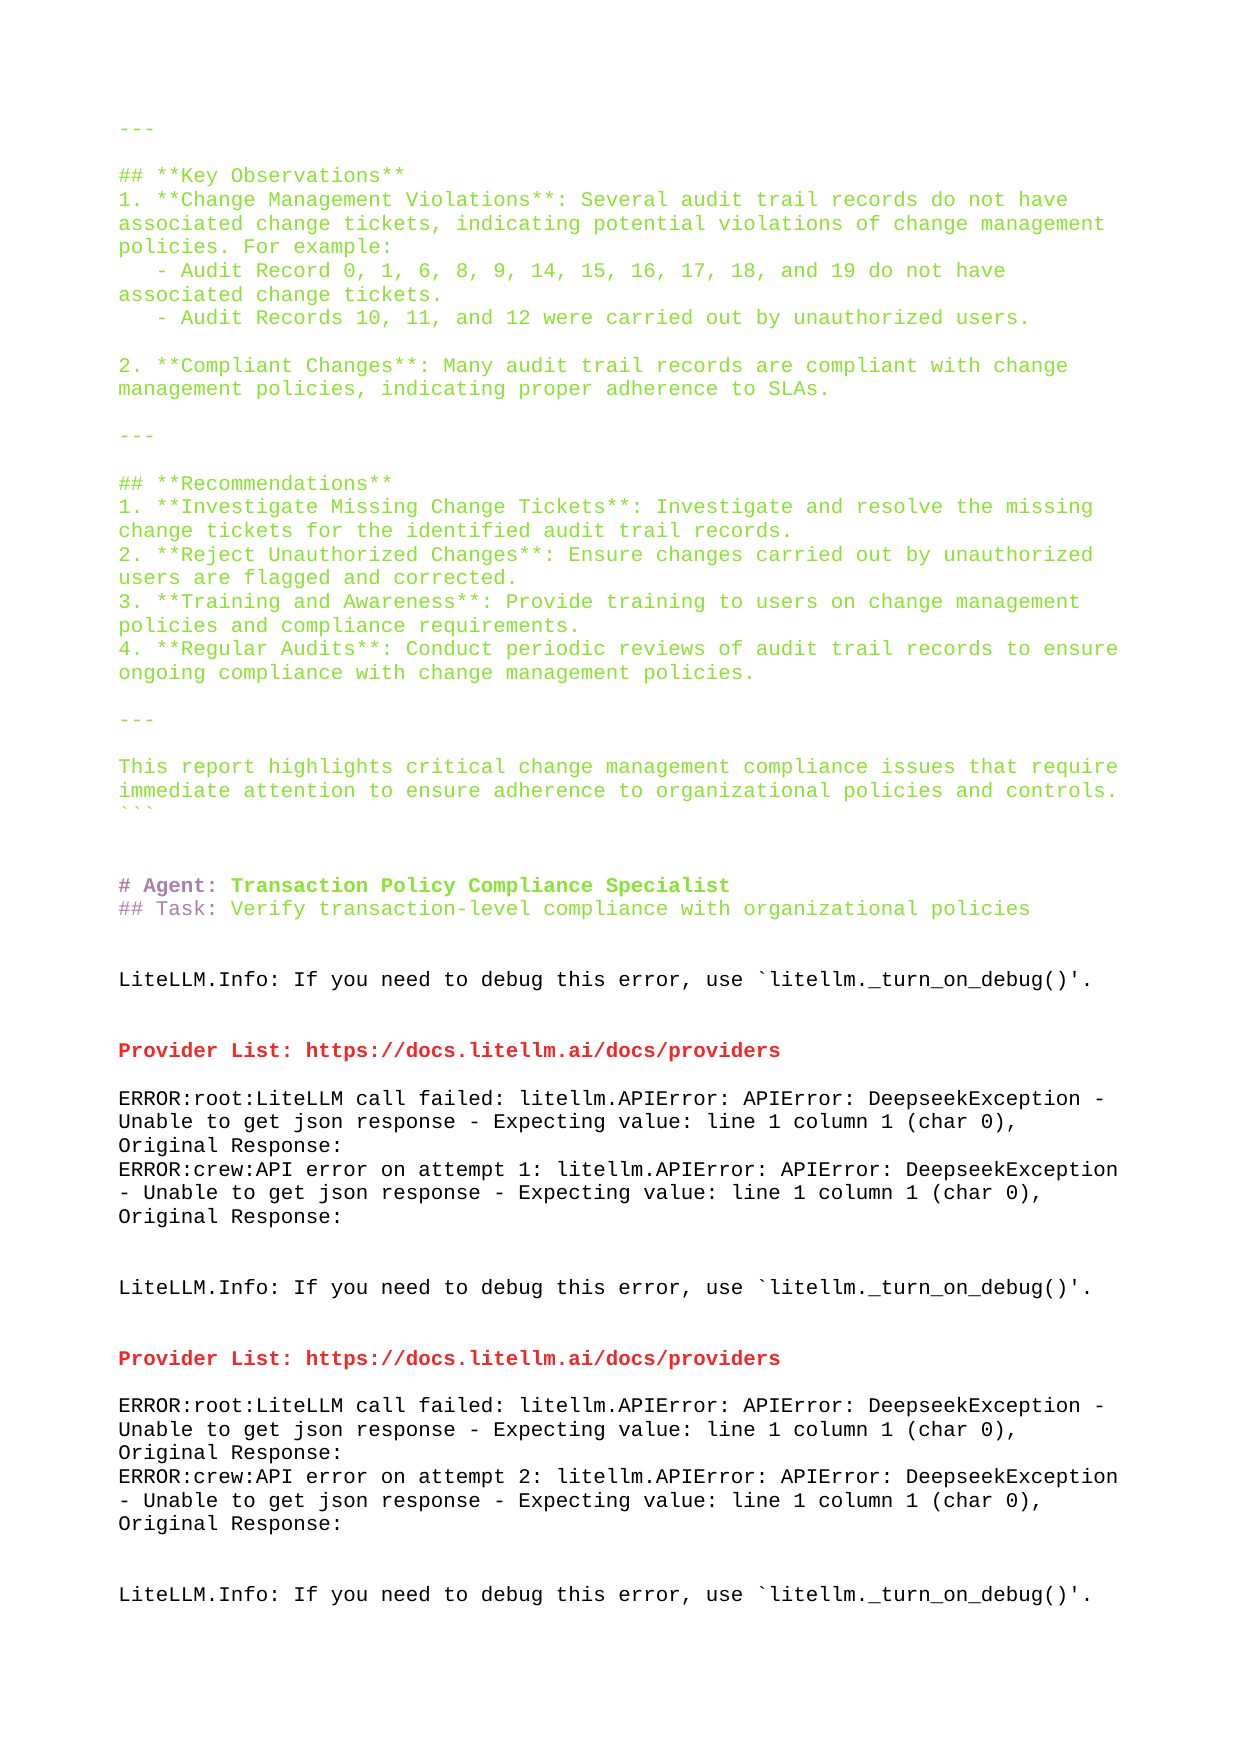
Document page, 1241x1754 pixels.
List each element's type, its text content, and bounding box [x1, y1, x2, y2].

text Provider List: https://docs.litellm.ai/docs/providers [118, 1040, 1122, 1064]
text LiteLLM.Info: If you need to debug this error, use `litellm._turn_on_debug()'. [118, 1584, 1122, 1608]
text ## **Recommendations** [118, 473, 1122, 496]
text --- [118, 426, 1122, 449]
text 4. **Regular Audits**: Conduct periodic reviews of audit trail records to ensure ongoing compliance with change management policies. [118, 638, 1122, 686]
text - Audit Records 10, 11, and 12 were carried out by unauthorized users. [118, 307, 1122, 331]
text # Agent: Transaction Policy Compliance Specialist [118, 875, 1122, 898]
text ERROR:root:LiteLLM call failed: litellm.APIError: APIError: DeepseekException - Unable to get json response - Expecting value: line 1 column 1 (char 0), Original Response: [118, 1395, 1122, 1466]
text - Audit Record 0, 1, 6, 8, 9, 14, 15, 16, 17, 18, and 19 do not have associated change tickets. [118, 260, 1122, 307]
text LiteLLM.Info: If you need to debug this error, use `litellm._turn_on_debug()'. [118, 1277, 1122, 1300]
text ## **Key Observations** [118, 165, 1122, 189]
text 2. **Reject Unauthorized Changes**: Ensure changes carried out by unauthorized users are flagged and corrected. [118, 544, 1122, 591]
text 1. **Investigate Missing Change Tickets**: Investigate and resolve the missing change tickets for the identified audit trail records. [118, 496, 1122, 544]
text ERROR:root:LiteLLM call failed: litellm.APIError: APIError: DeepseekException - Unable to get json response - Expecting value: line 1 column 1 (char 0), Original Response: [118, 1088, 1122, 1158]
text LiteLLM.Info: If you need to debug this error, use `litellm._turn_on_debug()'. [118, 969, 1122, 993]
text 2. **Compliant Changes**: Many audit trail records are compliant with change management policies, indicating proper adherence to SLAs. [118, 354, 1122, 402]
text ``` [118, 804, 1122, 827]
text This report highlights critical change management compliance issues that require immediate attention to ensure adherence to organizational policies and controls. [118, 757, 1122, 804]
text ## Task: Verify transaction-level compliance with organizational policies [118, 898, 1122, 922]
text 3. **Training and Awareness**: Provide training to users on change management policies and compliance requirements. [118, 591, 1122, 638]
text 1. **Change Management Violations**: Several audit trail records do not have associated change tickets, indicating potential violations of change management policies. For example: [118, 189, 1122, 260]
text Provider List: https://docs.litellm.ai/docs/providers [118, 1348, 1122, 1371]
text --- [118, 118, 1122, 142]
text ERROR:crew:API error on attempt 1: litellm.APIError: APIError: DeepseekException - Unable to get json response - Expecting value: line 1 column 1 (char 0), Original Response: [118, 1158, 1122, 1229]
text --- [118, 709, 1122, 733]
text ERROR:crew:API error on attempt 2: litellm.APIError: APIError: DeepseekException - Unable to get json response - Expecting value: line 1 column 1 (char 0), Original Response: [118, 1466, 1122, 1537]
